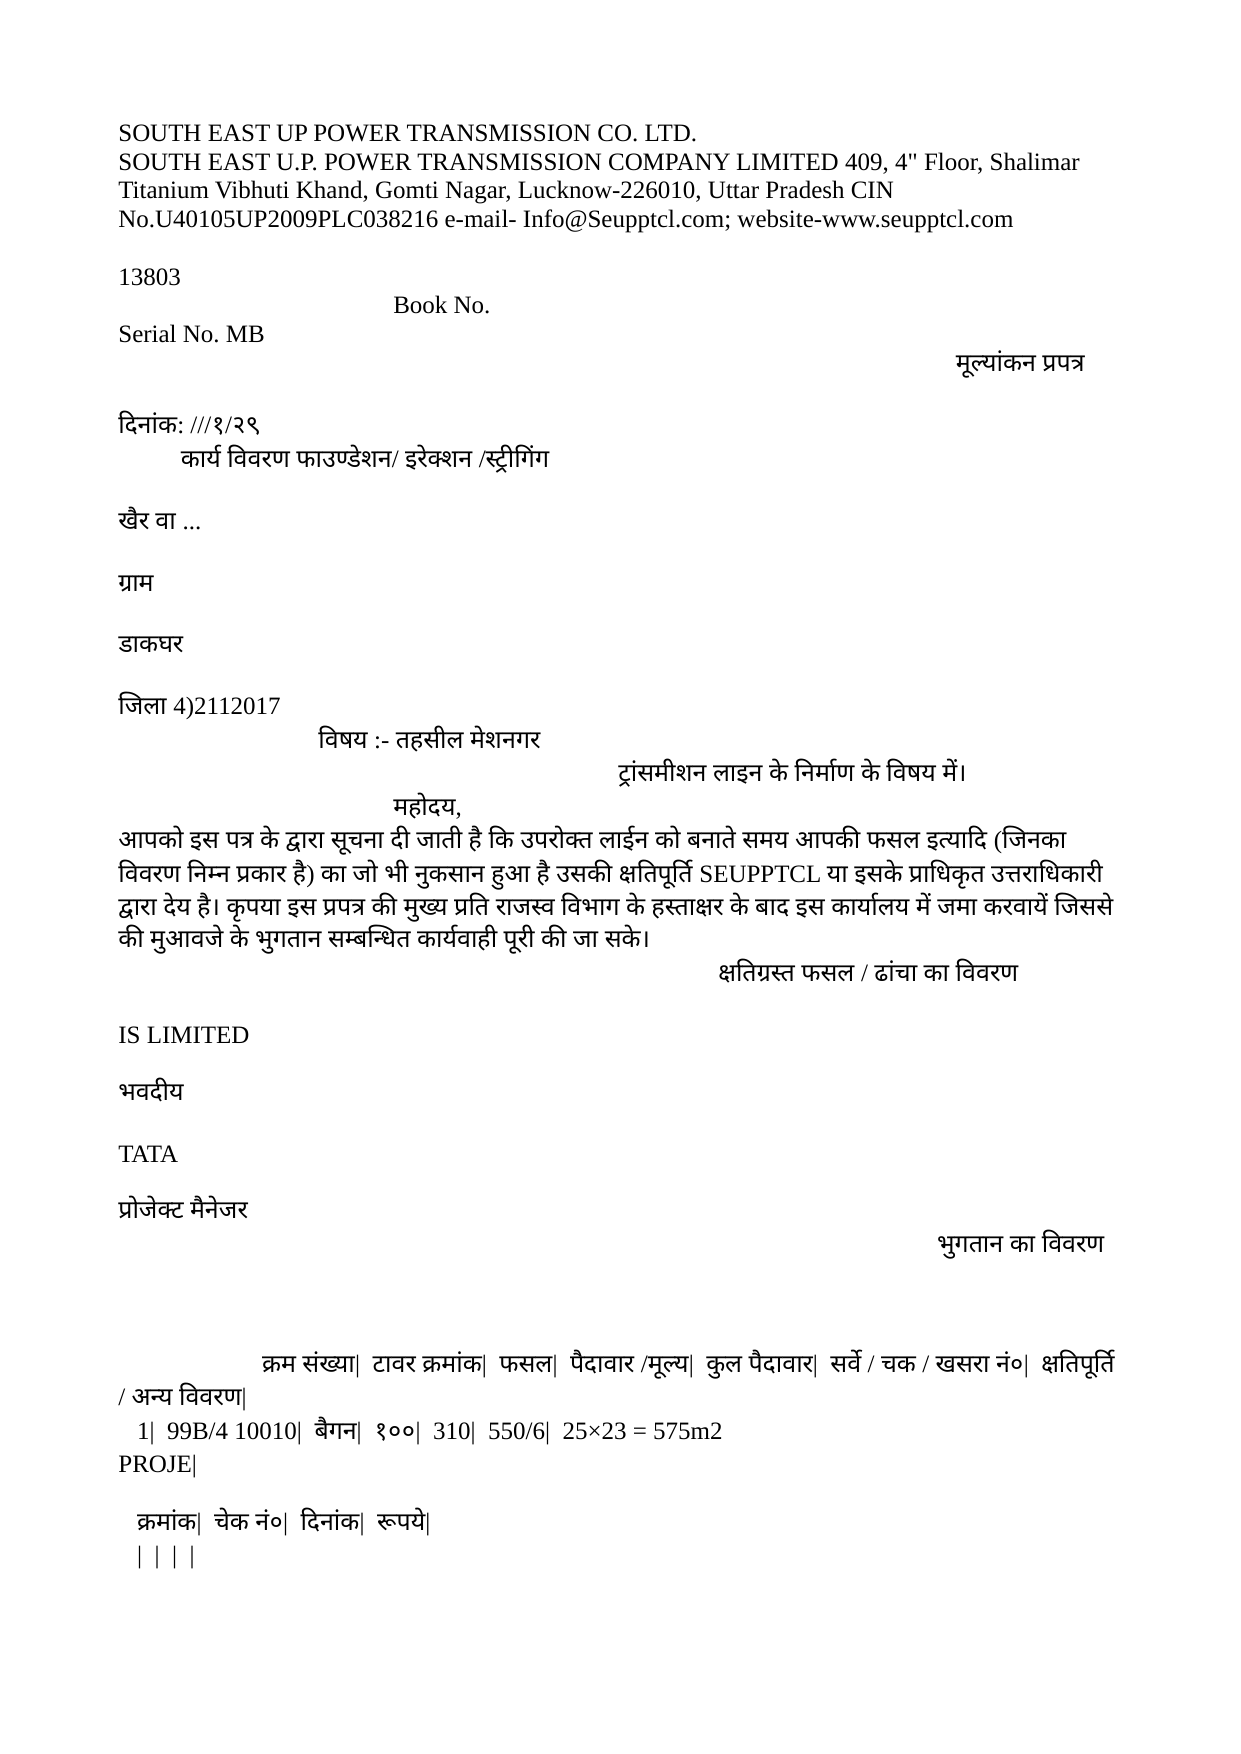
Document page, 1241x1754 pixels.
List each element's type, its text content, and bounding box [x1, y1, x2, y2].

text जिला 4)2112017 [118, 662, 1122, 725]
text SOUTH EAST UP POWER TRANSMISSION CO. LTD. [118, 118, 1122, 147]
text ट्रांसमीशन लाइन के निर्माण के विषय में। [118, 758, 1122, 792]
text IS LIMITED [118, 991, 1122, 1049]
text खैर वा ... [118, 477, 1122, 540]
text क्षतिग्रस्त फसल / ढांचा का विवरण [118, 958, 1122, 991]
text क्रमांक| चेक नं०| दिनांक| रूपये| [118, 1507, 1122, 1540]
text भुगतान का विवरण [118, 1229, 1122, 1262]
text Book No. Serial No. MB [118, 291, 1122, 348]
text मूल्यांकन प्रपत्र [118, 348, 1122, 382]
text कार्य विवरण फाउण्डेशन/ इरेक्शन /स्ट्रीगिंग [118, 444, 1122, 477]
text प्रोजेक्ट मैनेजर [118, 1168, 1122, 1229]
text TATA [118, 1110, 1122, 1168]
text SOUTH EAST U.P. POWER TRANSMISSION COMPANY LIMITED 409, 4" Floor, Shalimar Titanium Vibhuti Khand, Gomti Nagar, Lucknow-226010, Uttar Pradesh CIN No.U40105UP2009PLC038216 e-mail- Info@Seupptcl.com; website-www.seupptcl.com [118, 147, 1122, 233]
text 1| 99B/4 10010| बैगन| १००| 310| 550/6| 25×23 = 575m2 [118, 1416, 1122, 1449]
text 13803 [118, 233, 1122, 291]
text विषय :- तहसील मेशनगर [118, 725, 1122, 758]
text महोदय, [118, 792, 1122, 825]
text | | | | [118, 1540, 1122, 1569]
text ग्राम [118, 540, 1122, 601]
text डाकघर [118, 601, 1122, 662]
text PROJE| [118, 1449, 1122, 1478]
text आपको इस पत्र के द्वारा सूचना दी जाती है कि उपरोक्त लाईन को बनाते समय आपकी फसल इत्यादि (जिनका विवरण निम्न प्रकार है) का जो भी नुकसान हुआ है उसकी क्षतिपूर्ति SEUPPTCL या इसके प्राधिकृत उत्तराधिकारी द्वारा देय है। कृपया इस प्रपत्र की मुख्य प्रति राजस्व विभाग के हस्ताक्षर के बाद इस कार्यालय में जमा करवायें जिससे की मुआवजे के भुगतान सम्बन्धित कार्यवाही पूरी की जा सके। [118, 825, 1122, 958]
text भवदीय [118, 1049, 1122, 1110]
text क्रम संख्या| टावर क्रमांक| फसल| पैदावार /मूल्य| कुल पैदावार| सर्वे / चक / खसरा नं०| क्षतिपूर्ति / अन्य विवरण| [118, 1349, 1122, 1416]
text दिनांक: ///१/२९ [118, 382, 1122, 444]
